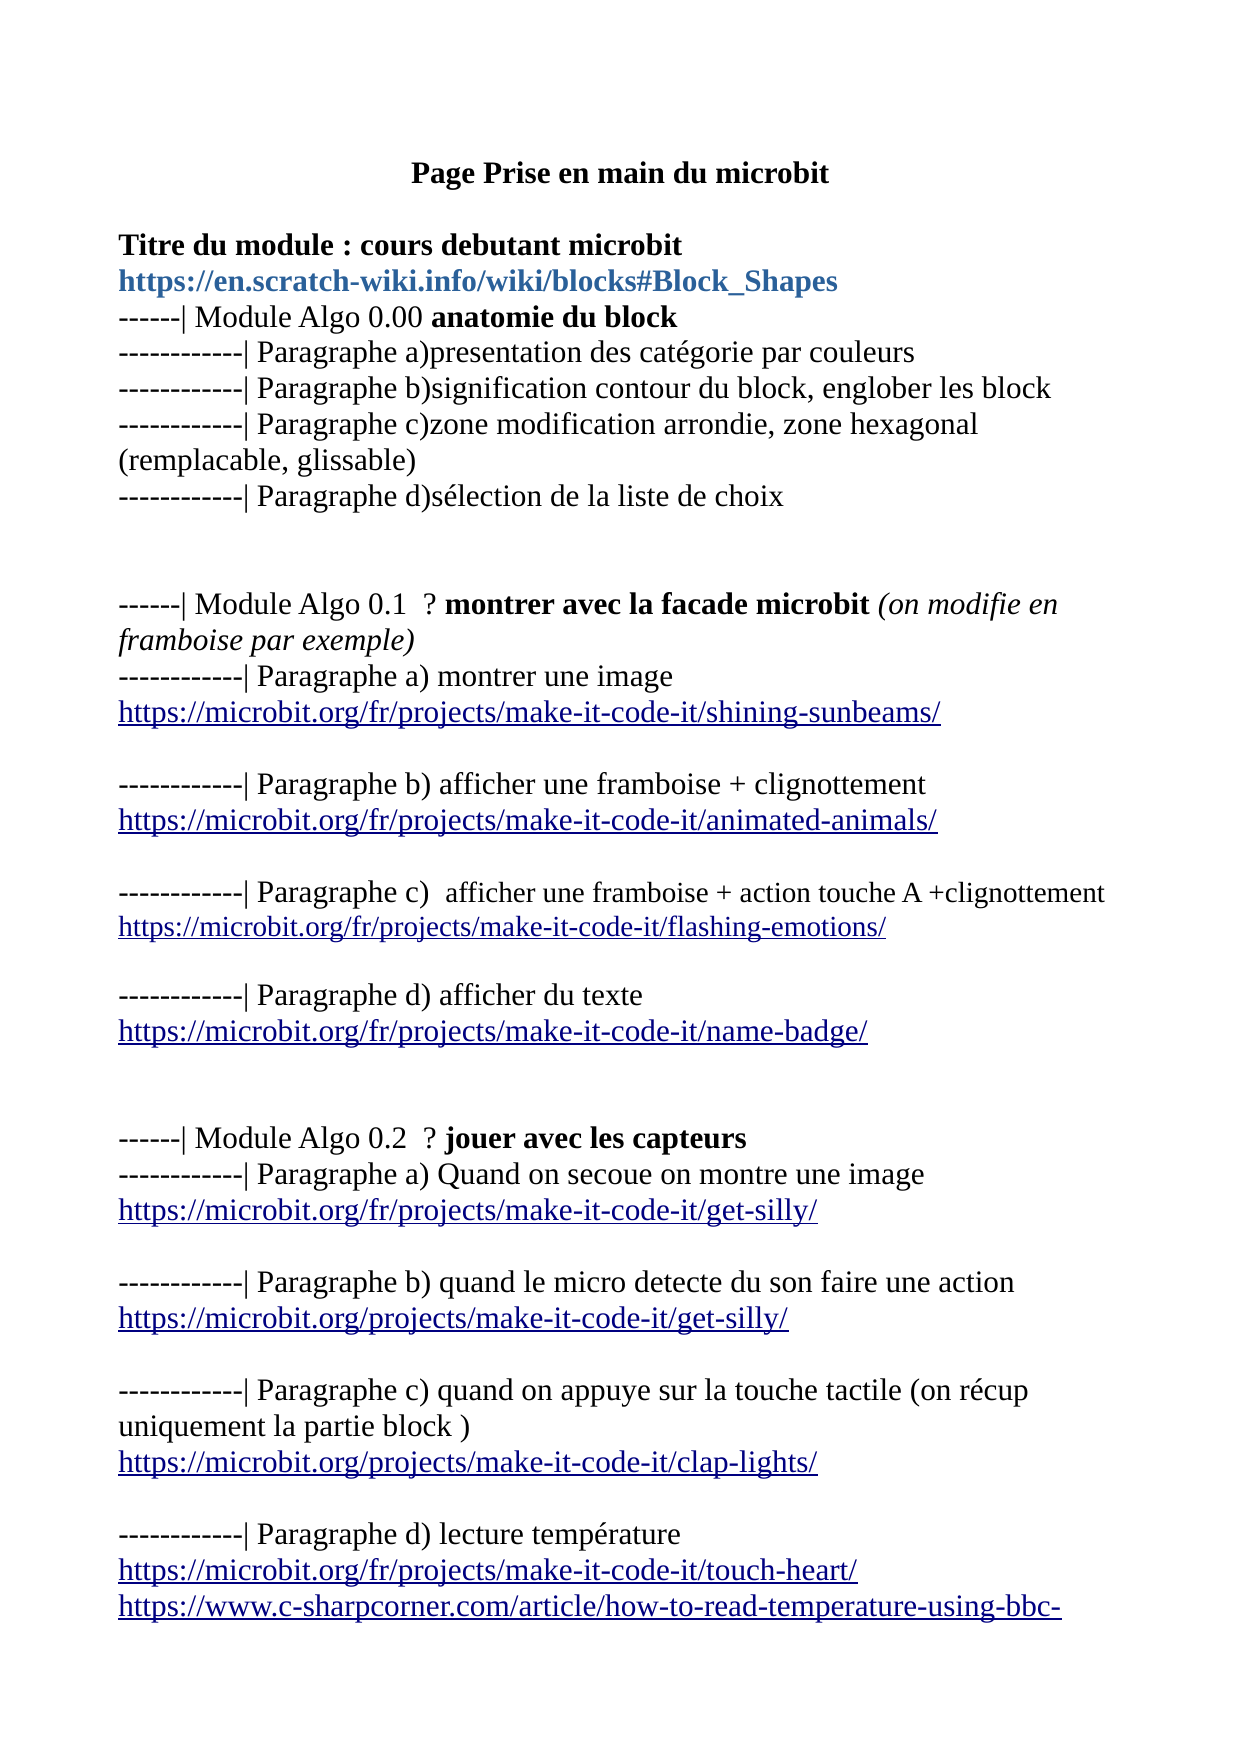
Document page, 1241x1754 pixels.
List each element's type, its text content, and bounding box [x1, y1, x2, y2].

text https://www.c-sharpcorner.com/article/how-to-read-temperature-using-bbc- [118, 1587, 1122, 1623]
text https://microbit.org/fr/projects/make-it-code-it/flashing-emotions/ [118, 909, 1122, 942]
text ------------| Paragraphe b) afficher une framboise + clignottement [118, 765, 1122, 801]
text https://microbit.org/fr/projects/make-it-code-it/touch-heart/ [118, 1551, 1122, 1587]
text https://en.scratch-wiki.info/wiki/blocks#Block_Shapes [118, 262, 1122, 298]
text ------------| Paragraphe a)presentation des catégorie par couleurs [118, 334, 1122, 370]
text ------| Module Algo 0.2 ? jouer avec les capteurs [118, 1119, 1122, 1156]
text ------| Module Algo 0.1 ? montrer avec la facade microbit (on modifie en framboise par exemple) [118, 585, 1122, 657]
text ------------| Paragraphe b) quand le micro detecte du son faire une action [118, 1263, 1122, 1299]
text ------------| Paragraphe a) montrer une image https://microbit.org/fr/projects/make-it-code-it/shining-sunbeams/ [118, 657, 1122, 729]
text https://microbit.org/projects/make-it-code-it/get-silly/ [118, 1299, 1122, 1335]
text ------------| Paragraphe c)zone modification arrondie, zone hexagonal (remplacable, glissable) [118, 406, 1122, 477]
text ------------| Paragraphe c) afficher une framboise + action touche A +clignottement [118, 873, 1122, 909]
text https://microbit.org/fr/projects/make-it-code-it/animated-animals/ [118, 801, 1122, 837]
text ------------| Paragraphe d) lecture température [118, 1515, 1122, 1551]
text Page Prise en main du microbit [118, 154, 1122, 190]
text https://microbit.org/fr/projects/make-it-code-it/name-badge/ [118, 1012, 1122, 1048]
text ------------| Paragraphe c) quand on appuye sur la touche tactile (on récup uniquement la partie block ) [118, 1371, 1122, 1443]
text ------| Module Algo 0.00 anatomie du block [118, 298, 1122, 334]
text ------------| Paragraphe d) afficher du texte [118, 976, 1122, 1012]
text ------------| Paragraphe a) Quand on secoue on montre une image [118, 1156, 1122, 1191]
text https://microbit.org/projects/make-it-code-it/clap-lights/ [118, 1443, 1122, 1479]
text https://microbit.org/fr/projects/make-it-code-it/get-silly/ [118, 1191, 1122, 1227]
text ------------| Paragraphe b)signification contour du block, englober les block [118, 370, 1122, 406]
text ------------| Paragraphe d)sélection de la liste de choix [118, 477, 1122, 513]
text Titre du module : cours debutant microbit [118, 226, 1122, 262]
